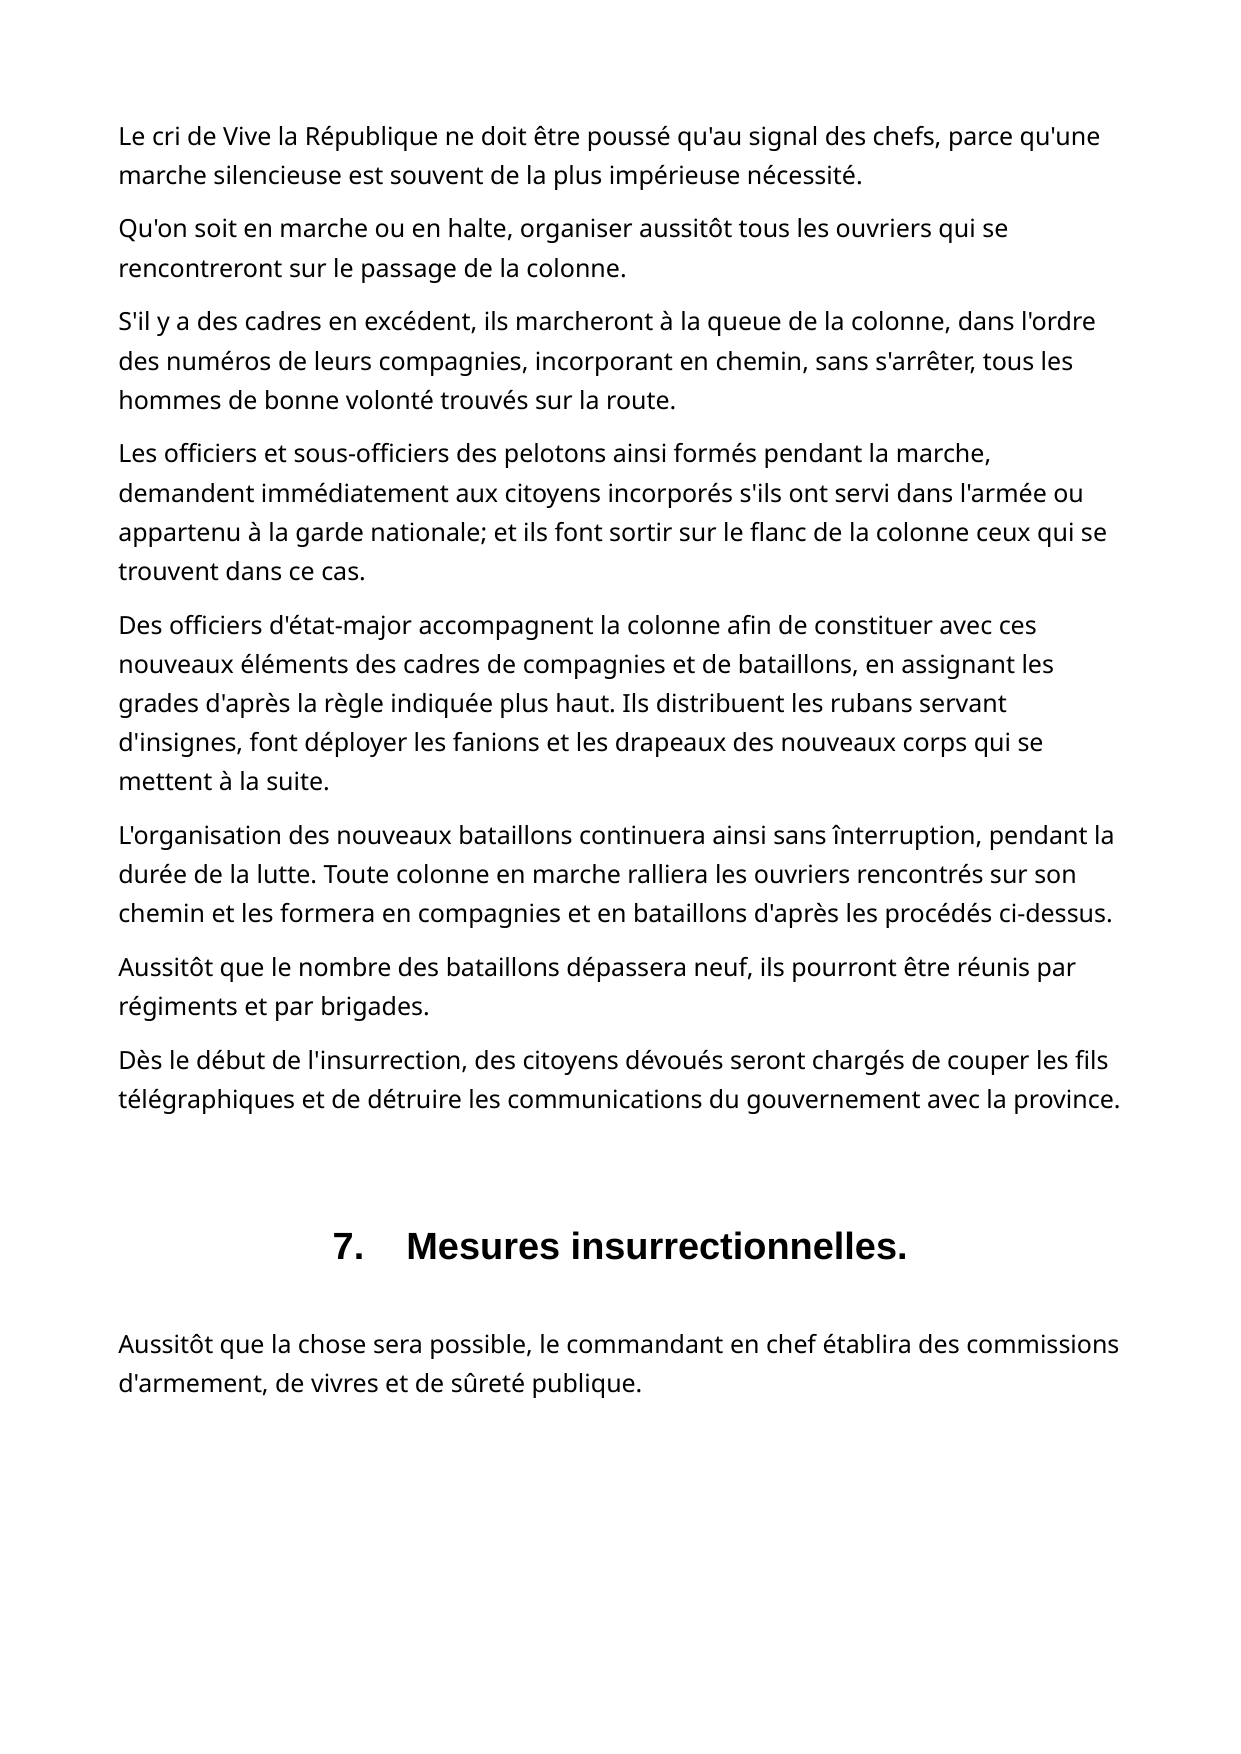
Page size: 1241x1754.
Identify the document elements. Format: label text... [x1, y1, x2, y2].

text Des officiers d'état-major accompagnent la colonne afin de constituer avec ces nouveaux éléments des cadres de compagnies et de bataillons, en assignant les grades d'après la règle indiquée plus haut. Ils distribuent les rubans servant d'insignes, font déployer les fanions et les drapeaux des nouveaux corps qui se mettent à la suite. [118, 607, 1122, 798]
text L'organisation des nouveaux bataillons continuera ainsi sans înterruption, pendant la durée de la lutte. Toute colonne en marche ralliera les ouvriers rencontrés sur son chemin et les formera en compagnies et en bataillons d'après les procédés ci-dessus. [118, 818, 1122, 930]
text Dès le début de l'insurrection, des citoyens dévoués seront chargés de couper les fils télégraphiques et de détruire les communications du gouvernement avec la province. [118, 1043, 1122, 1116]
text Les officiers et sous-officiers des pelotons ainsi formés pendant la marche, demandent immédiatement aux citoyens incorporés s'ils ont servi dans l'armée ou appartenu à la garde nationale; et ils font sortir sur le flanc de la colonne ceux qui se trouvent dans ce cas. [118, 436, 1122, 588]
subtitle Mesures insurrectionnelles. [118, 1224, 1122, 1268]
text Aussitôt que le nombre des bataillons dépassera neuf, ils pourront être réunis par régiments et par brigades. [118, 950, 1122, 1023]
text Le cri de Vive la République ne doit être poussé qu'au signal des chefs, parce qu'une marche silencieuse est souvent de la plus impérieuse nécessité. [118, 118, 1122, 191]
text Aussitôt que la chose sera possible, le commandant en chef établira des commissions d'armement, de vivres et de sûreté publique. [118, 1327, 1122, 1400]
text S'il y a des cadres en excédent, ils marcheront à la queue de la colonne, dans l'ordre des numéros de leurs compagnies, incorporant en chemin, sans s'arrêter, tous les hommes de bonne volonté trouvés sur la route. [118, 304, 1122, 416]
text Qu'on soit en marche ou en halte, organiser aussitôt tous les ouvriers qui se rencontreront sur le passage de la colonne. [118, 211, 1122, 284]
